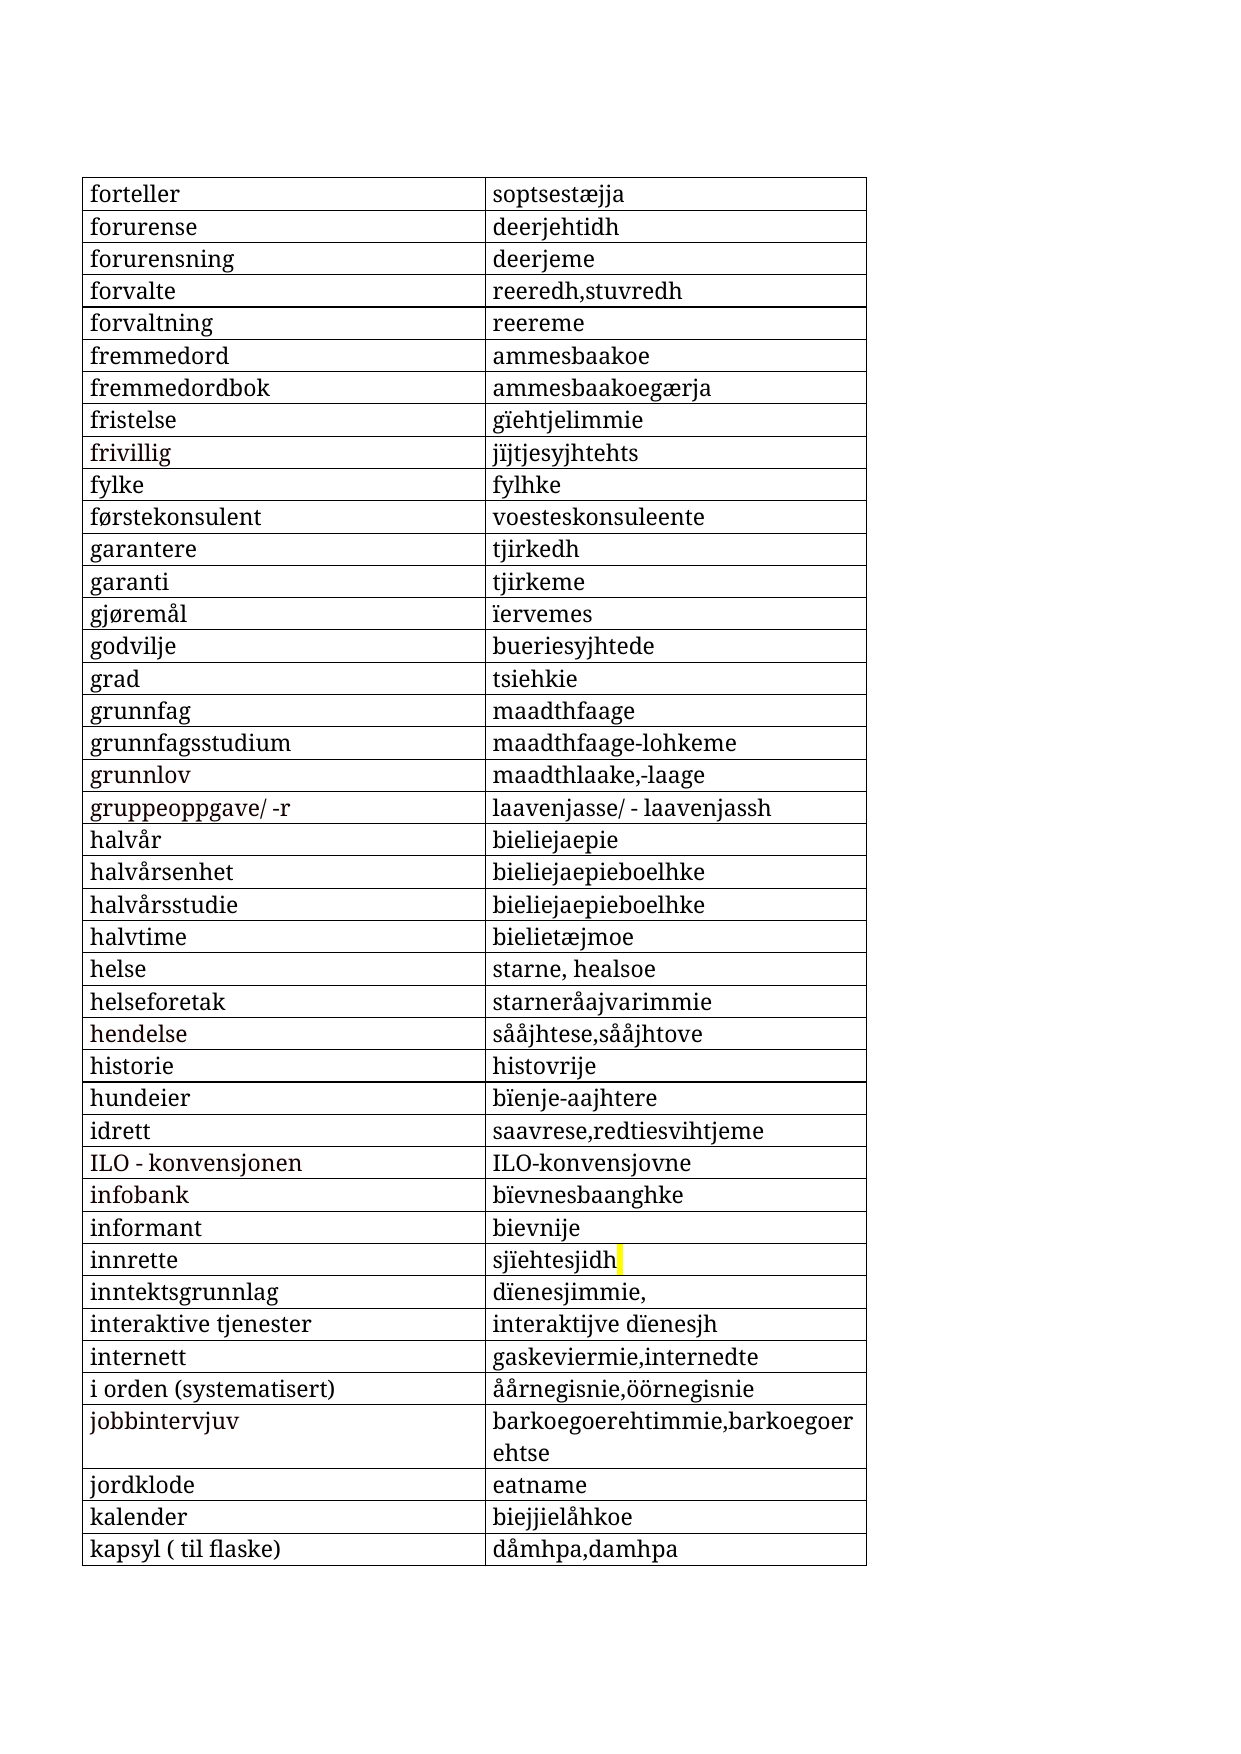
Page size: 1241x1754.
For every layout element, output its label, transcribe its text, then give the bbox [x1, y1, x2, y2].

table_cell biejjielåhkoe [486, 1501, 866, 1532]
table_cell fremmedord [83, 340, 485, 371]
table_cell maadthfaage-lohkeme [486, 727, 866, 758]
table_cell godvilje [83, 630, 485, 662]
table_cell jobbintervjuv [83, 1405, 485, 1468]
table_cell grunnfag [83, 695, 485, 726]
table_cell bïenje-aajhtere [486, 1083, 866, 1114]
table_cell forvaltning [83, 308, 485, 339]
table_cell i orden (systematisert) [83, 1373, 485, 1404]
table_cell infobank [83, 1179, 485, 1211]
table_cell helseforetak [83, 986, 485, 1017]
table_cell forurensning [83, 243, 485, 274]
table_cell halvår [83, 824, 485, 855]
table_cell laavenjasse/ - laavenjassh [486, 792, 866, 823]
table_cell tjirkeme [486, 566, 866, 597]
table_cell halvårsenhet [83, 856, 485, 888]
table_cell interaktive tjenester [83, 1309, 485, 1340]
table_cell frivillig [83, 437, 485, 468]
table_cell deerjehtidh [486, 211, 866, 242]
table_cell sjïehtesjidh [486, 1244, 866, 1275]
table_cell gruppeoppgave/ -r [83, 792, 485, 823]
table_cell hundeier [83, 1083, 485, 1114]
table_cell kapsyl ( til flaske) [83, 1534, 485, 1565]
table_cell garanti [83, 566, 485, 597]
table_cell åårnegisnie,öörnegisnie [486, 1373, 866, 1404]
table_cell førstekonsulent [83, 501, 485, 532]
table_cell halvtime [83, 921, 485, 952]
table_cell bueriesyjhtede [486, 630, 866, 662]
table_cell voesteskonsuleente [486, 501, 866, 532]
table_cell maadthfaage [486, 695, 866, 726]
table_cell grunnfagsstudium [83, 727, 485, 758]
table_cell bieliejaepieboelhke [486, 856, 866, 888]
table_cell forurense [83, 211, 485, 242]
table_cell grad [83, 663, 485, 694]
table_cell forvalte [83, 275, 485, 306]
table_cell barkoegoerehtimmie,barkoegoerehtse [486, 1405, 866, 1468]
table_cell dåmhpa,damhpa [486, 1534, 866, 1565]
table_cell bieliejaepie [486, 824, 866, 855]
table_cell gjøremål [83, 598, 485, 629]
table_cell eatname [486, 1469, 866, 1500]
table_cell historie [83, 1050, 485, 1081]
table_cell fylhke [486, 469, 866, 500]
table_cell forteller [83, 178, 485, 209]
table_cell ïervemes [486, 598, 866, 629]
table_cell gïehtjelimmie [486, 404, 866, 436]
table_cell fylke [83, 469, 485, 500]
table_cell kalender [83, 1501, 485, 1532]
table_cell ammesbaakoe [486, 340, 866, 371]
table_cell ILO - konvensjonen [83, 1147, 485, 1178]
table_cell reeredh,stuvredh [486, 275, 866, 306]
table_cell bieliejaepieboelhke [486, 889, 866, 920]
table_cell histovrije [486, 1050, 866, 1081]
table_cell jordklode [83, 1469, 485, 1500]
table_cell saavrese,redtiesvihtjeme [486, 1115, 866, 1146]
table_cell inntektsgrunnlag [83, 1276, 485, 1307]
table_cell dïenesjimmie, [486, 1276, 866, 1307]
table_cell bievnije [486, 1212, 866, 1243]
table_cell maadthlaake,-laage [486, 760, 866, 791]
table_cell idrett [83, 1115, 485, 1146]
table_cell deerjeme [486, 243, 866, 274]
table_cell sååjhtese,sååjhtove [486, 1018, 866, 1049]
table_cell garantere [83, 534, 485, 565]
table_cell reereme [486, 308, 866, 339]
table_cell interaktijve dïenesjh [486, 1309, 866, 1340]
table_cell tjirkedh [486, 534, 866, 565]
table_cell ILO-konvensjovne [486, 1147, 866, 1178]
table_cell grunnlov [83, 760, 485, 791]
table_cell halvårsstudie [83, 889, 485, 920]
table_cell soptsestæjja [486, 178, 866, 209]
table_cell internett [83, 1341, 485, 1372]
table_cell gaskeviermie,internedte [486, 1341, 866, 1372]
table_cell jïjtjesyjhtehts [486, 437, 866, 468]
table_cell ammesbaakoegærja [486, 372, 866, 403]
table_cell tsiehkie [486, 663, 866, 694]
table_cell bïevnesbaanghke [486, 1179, 866, 1211]
table_cell helse [83, 953, 485, 984]
table_cell informant [83, 1212, 485, 1243]
table_cell fremmedordbok [83, 372, 485, 403]
table_cell bielietæjmoe [486, 921, 866, 952]
table_cell hendelse [83, 1018, 485, 1049]
table_cell innrette [83, 1244, 485, 1275]
table_cell starne, healsoe [486, 953, 866, 984]
table_cell starneråajvarimmie [486, 986, 866, 1017]
table_cell fristelse [83, 404, 485, 436]
